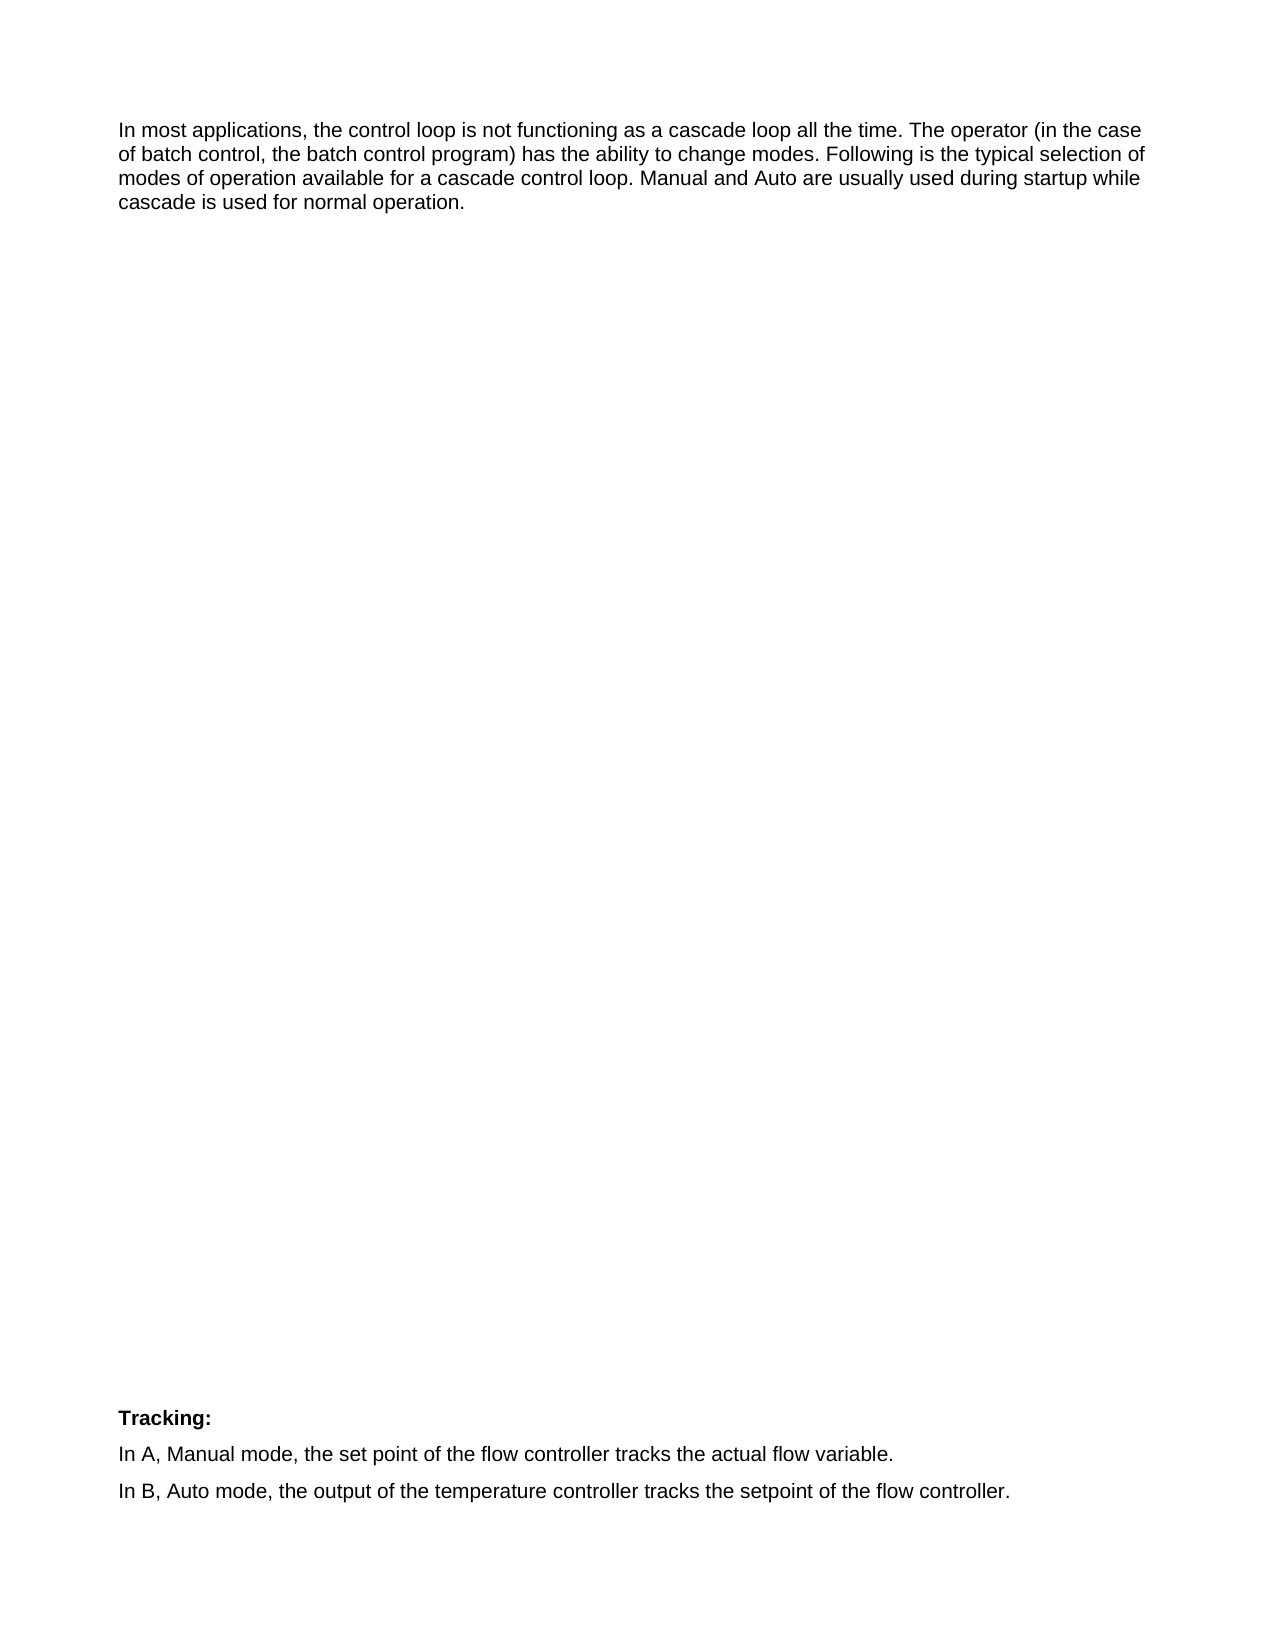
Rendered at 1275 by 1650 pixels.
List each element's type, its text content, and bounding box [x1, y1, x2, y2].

text In B, Auto mode, the output of the temperature controller tracks the setpoint of the flow controller. [118, 1478, 1157, 1502]
text In most applications, the control loop is not functioning as a cascade loop all the time. The operator (in the case of batch control, the batch control program) has the ability to change modes. Following is the typical selection of modes of operation available for a cascade control loop. Manual and Auto are usually used during startup while cascade is used for normal operation. [118, 118, 1157, 214]
text Tracking: [118, 1406, 1157, 1429]
text In A, Manual mode, the set point of the flow controller tracks the actual flow variable. [118, 1442, 1157, 1466]
